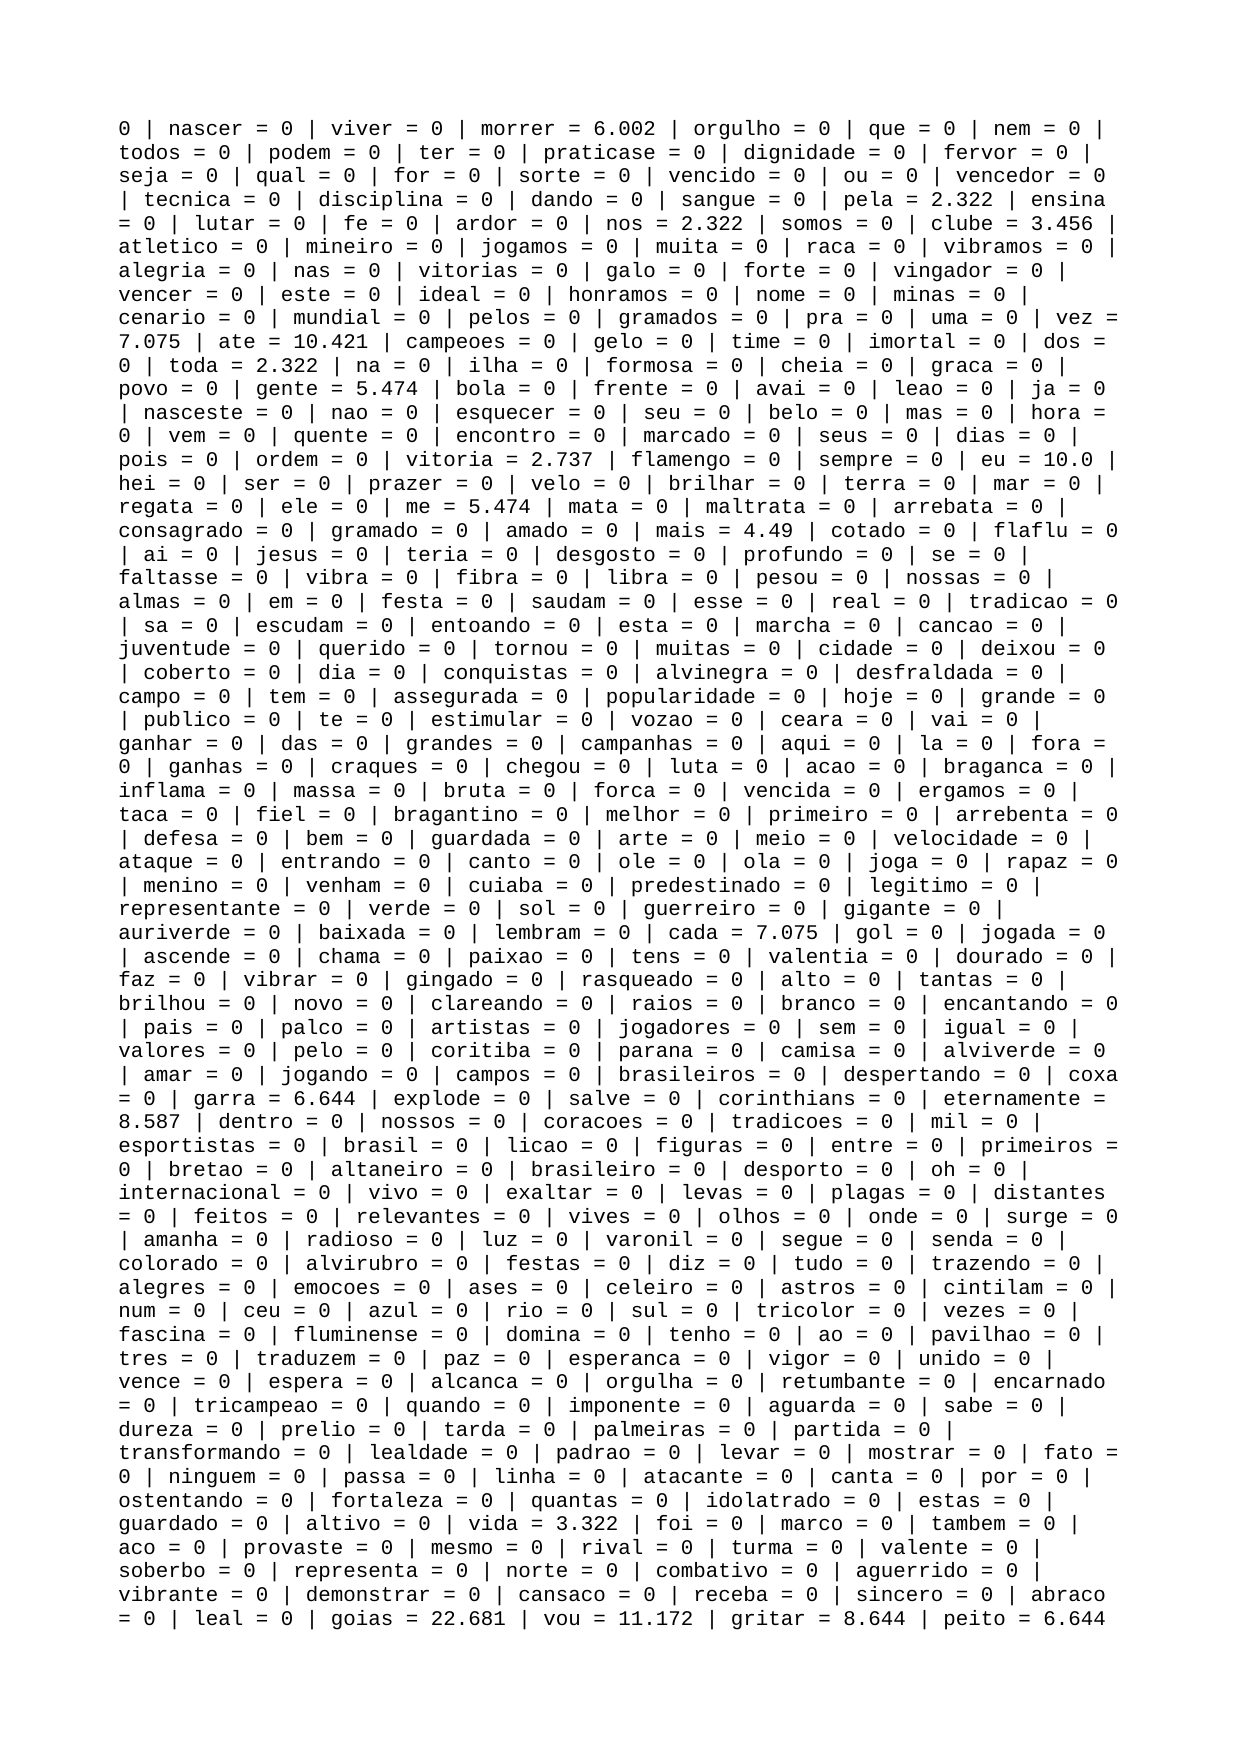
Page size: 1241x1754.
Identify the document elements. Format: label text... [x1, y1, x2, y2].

text 0 | nascer = 0 | viver = 0 | morrer = 6.002 | orgulho = 0 | que = 0 | nem = 0 | todos = 0 | podem = 0 | ter = 0 | praticase = 0 | dignidade = 0 | fervor = 0 | seja = 0 | qual = 0 | for = 0 | sorte = 0 | vencido = 0 | ou = 0 | vencedor = 0 | tecnica = 0 | disciplina = 0 | dando = 0 | sangue = 0 | pela = 2.322 | ensina = 0 | lutar = 0 | fe = 0 | ardor = 0 | nos = 2.322 | somos = 0 | clube = 3.456 | atletico = 0 | mineiro = 0 | jogamos = 0 | muita = 0 | raca = 0 | vibramos = 0 | alegria = 0 | nas = 0 | vitorias = 0 | galo = 0 | forte = 0 | vingador = 0 | vencer = 0 | este = 0 | ideal = 0 | honramos = 0 | nome = 0 | minas = 0 | cenario = 0 | mundial = 0 | pelos = 0 | gramados = 0 | pra = 0 | uma = 0 | vez = 7.075 | ate = 10.421 | campeoes = 0 | gelo = 0 | time = 0 | imortal = 0 | dos = 0 | toda = 2.322 | na = 0 | ilha = 0 | formosa = 0 | cheia = 0 | graca = 0 | povo = 0 | gente = 5.474 | bola = 0 | frente = 0 | avai = 0 | leao = 0 | ja = 0 | nasceste = 0 | nao = 0 | esquecer = 0 | seu = 0 | belo = 0 | mas = 0 | hora = 0 | vem = 0 | quente = 0 | encontro = 0 | marcado = 0 | seus = 0 | dias = 0 | pois = 0 | ordem = 0 | vitoria = 2.737 | flamengo = 0 | sempre = 0 | eu = 10.0 | hei = 0 | ser = 0 | prazer = 0 | velo = 0 | brilhar = 0 | terra = 0 | mar = 0 | regata = 0 | ele = 0 | me = 5.474 | mata = 0 | maltrata = 0 | arrebata = 0 | consagrado = 0 | gramado = 0 | amado = 0 | mais = 4.49 | cotado = 0 | flaflu = 0 | ai = 0 | jesus = 0 | teria = 0 | desgosto = 0 | profundo = 0 | se = 0 | faltasse = 0 | vibra = 0 | fibra = 0 | libra = 0 | pesou = 0 | nossas = 0 | almas = 0 | em = 0 | festa = 0 | saudam = 0 | esse = 0 | real = 0 | tradicao = 0 | sa = 0 | escudam = 0 | entoando = 0 | esta = 0 | marcha = 0 | cancao = 0 | juventude = 0 | querido = 0 | tornou = 0 | muitas = 0 | cidade = 0 | deixou = 0 | coberto = 0 | dia = 0 | conquistas = 0 | alvinegra = 0 | desfraldada = 0 | campo = 0 | tem = 0 | assegurada = 0 | popularidade = 0 | hoje = 0 | grande = 0 | publico = 0 | te = 0 | estimular = 0 | vozao = 0 | ceara = 0 | vai = 0 | ganhar = 0 | das = 0 | grandes = 0 | campanhas = 0 | aqui = 0 | la = 0 | fora = 0 | ganhas = 0 | craques = 0 | chegou = 0 | luta = 0 | acao = 0 | braganca = 0 | inflama = 0 | massa = 0 | bruta = 0 | forca = 0 | vencida = 0 | ergamos = 0 | taca = 0 | fiel = 0 | bragantino = 0 | melhor = 0 | primeiro = 0 | arrebenta = 0 | defesa = 0 | bem = 0 | guardada = 0 | arte = 0 | meio = 0 | velocidade = 0 | ataque = 0 | entrando = 0 | canto = 0 | ole = 0 | ola = 0 | joga = 0 | rapaz = 0 | menino = 0 | venham = 0 | cuiaba = 0 | predestinado = 0 | legitimo = 0 | representante = 0 | verde = 0 | sol = 0 | guerreiro = 0 | gigante = 0 | auriverde = 0 | baixada = 0 | lembram = 0 | cada = 7.075 | gol = 0 | jogada = 0 | ascende = 0 | chama = 0 | paixao = 0 | tens = 0 | valentia = 0 | dourado = 0 | faz = 0 | vibrar = 0 | gingado = 0 | rasqueado = 0 | alto = 0 | tantas = 0 | brilhou = 0 | novo = 0 | clareando = 0 | raios = 0 | branco = 0 | encantando = 0 | pais = 0 | palco = 0 | artistas = 0 | jogadores = 0 | sem = 0 | igual = 0 | valores = 0 | pelo = 0 | coritiba = 0 | parana = 0 | camisa = 0 | alviverde = 0 | amar = 0 | jogando = 0 | campos = 0 | brasileiros = 0 | despertando = 0 | coxa = 0 | garra = 6.644 | explode = 0 | salve = 0 | corinthians = 0 | eternamente = 8.587 | dentro = 0 | nossos = 0 | coracoes = 0 | tradicoes = 0 | mil = 0 | esportistas = 0 | brasil = 0 | licao = 0 | figuras = 0 | entre = 0 | primeiros = 0 | bretao = 0 | altaneiro = 0 | brasileiro = 0 | desporto = 0 | oh = 0 | internacional = 0 | vivo = 0 | exaltar = 0 | levas = 0 | plagas = 0 | distantes = 0 | feitos = 0 | relevantes = 0 | vives = 0 | olhos = 0 | onde = 0 | surge = 0 | amanha = 0 | radioso = 0 | luz = 0 | varonil = 0 | segue = 0 | senda = 0 | colorado = 0 | alvirubro = 0 | festas = 0 | diz = 0 | tudo = 0 | trazendo = 0 | alegres = 0 | emocoes = 0 | ases = 0 | celeiro = 0 | astros = 0 | cintilam = 0 | num = 0 | ceu = 0 | azul = 0 | rio = 0 | sul = 0 | tricolor = 0 | vezes = 0 | fascina = 0 | fluminense = 0 | domina = 0 | tenho = 0 | ao = 0 | pavilhao = 0 | tres = 0 | traduzem = 0 | paz = 0 | esperanca = 0 | vigor = 0 | unido = 0 | vence = 0 | espera = 0 | alcanca = 0 | orgulha = 0 | retumbante = 0 | encarnado = 0 | tricampeao = 0 | quando = 0 | imponente = 0 | aguarda = 0 | sabe = 0 | dureza = 0 | prelio = 0 | tarda = 0 | palmeiras = 0 | partida = 0 | transformando = 0 | lealdade = 0 | padrao = 0 | levar = 0 | mostrar = 0 | fato = 0 | ninguem = 0 | passa = 0 | linha = 0 | atacante = 0 | canta = 0 | por = 0 | ostentando = 0 | fortaleza = 0 | quantas = 0 | idolatrado = 0 | estas = 0 | guardado = 0 | altivo = 0 | vida = 3.322 | foi = 0 | marco = 0 | tambem = 0 | aco = 0 | provaste = 0 | mesmo = 0 | rival = 0 | turma = 0 | valente = 0 | soberbo = 0 | representa = 0 | norte = 0 | combativo = 0 | aguerrido = 0 | vibrante = 0 | demonstrar = 0 | cansaco = 0 | receba = 0 | sincero = 0 | abraco = 0 | leal = 0 | goias = 22.681 | vou = 11.172 | gritar = 8.644 | peito = 6.644 [118, 118, 1122, 1631]
